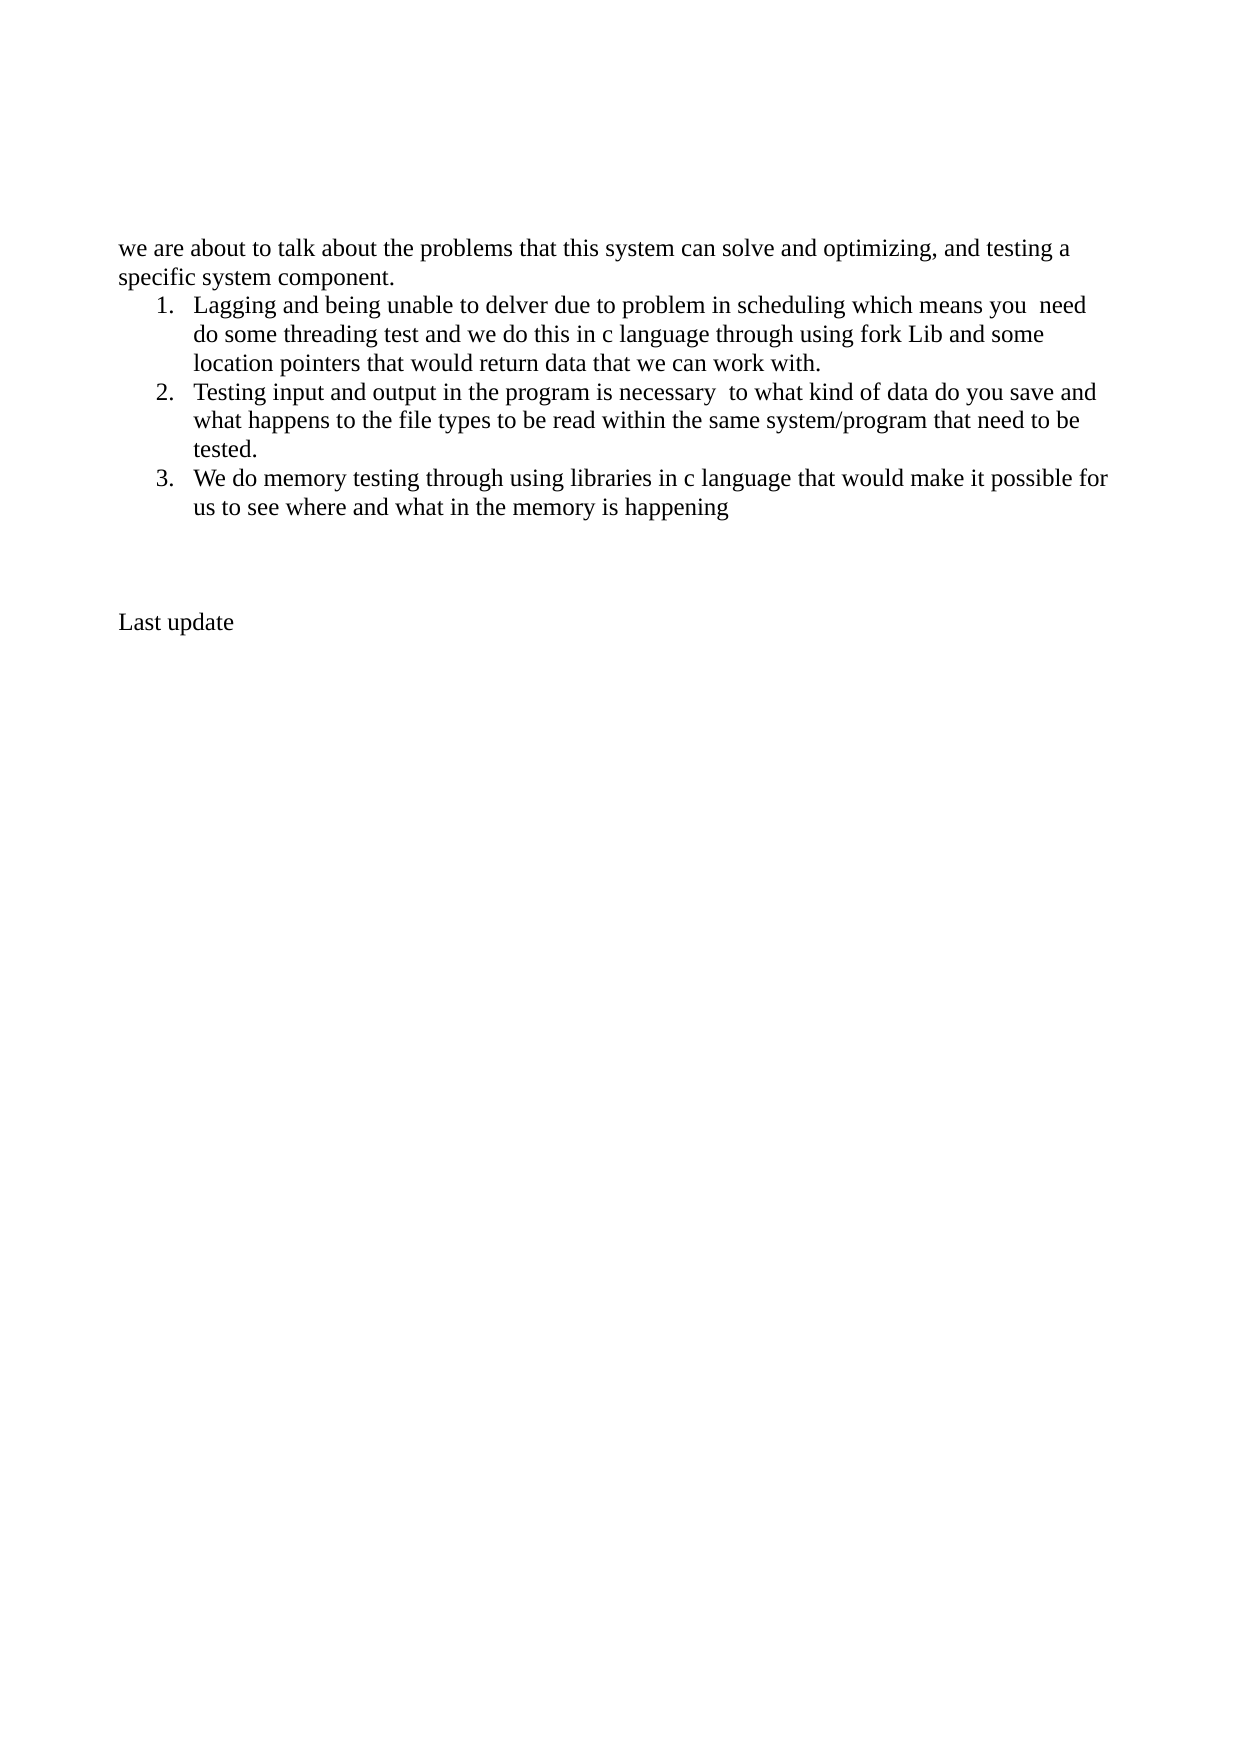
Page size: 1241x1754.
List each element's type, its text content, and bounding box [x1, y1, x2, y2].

text Last update [118, 607, 1122, 636]
list Testing input and output in the program is necessary to what kind of data do you save and what happens to the file types to be read within the same system/program that need to be tested. [156, 377, 1122, 463]
text we are about to talk about the problems that this system can solve and optimizing, and testing a [118, 233, 1122, 262]
list Lagging and being unable to delver due to problem in scheduling which means you need do some threading test and we do this in c language through using fork Lib and some location pointers that would return data that we can work with. [156, 291, 1122, 377]
list We do memory testing through using libraries in c language that would make it possible for us to see where and what in the memory is happening [156, 463, 1122, 521]
text specific system component. [118, 262, 1122, 291]
